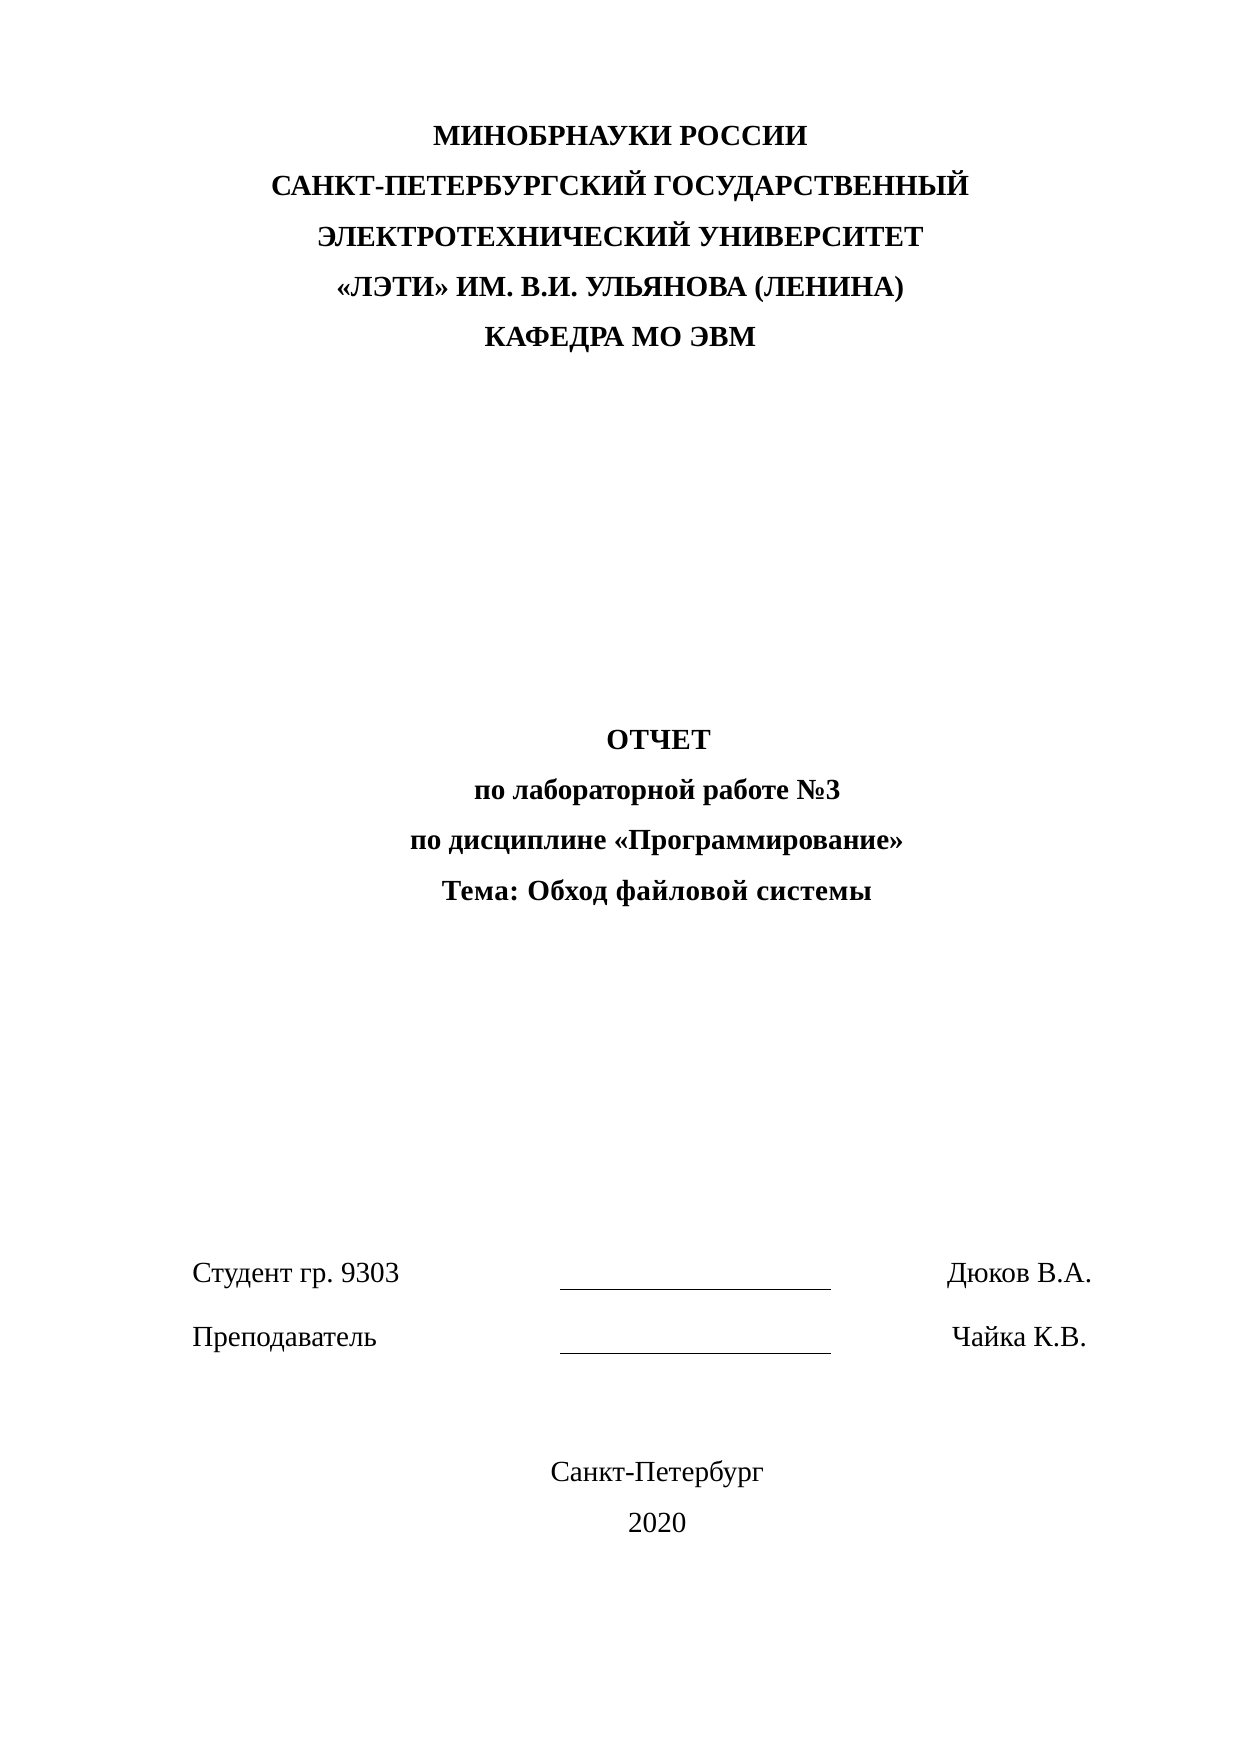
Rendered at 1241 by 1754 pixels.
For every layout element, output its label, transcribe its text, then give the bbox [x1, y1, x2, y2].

text Тема: Обход файловой системы [118, 873, 1122, 906]
text по лабораторной работе №3 [118, 772, 1122, 806]
subtitle Санкт-Петербургский государственный [118, 168, 1122, 202]
text Санкт-Петербург [118, 1454, 1122, 1488]
table_cell Преподаватель [107, 1289, 560, 1353]
text по дисциплине «Программирование» [118, 822, 1122, 856]
text отчет [118, 722, 1122, 755]
subtitle МИНОБРНАУКИ РОССИИ [118, 118, 1122, 152]
subtitle электротехнический университет [118, 219, 1122, 252]
text 2020 [118, 1505, 1122, 1538]
subtitle «ЛЭТИ» им. В.И. Ульянова (Ленина) [118, 269, 1122, 303]
table_cell Чайка К.В. [831, 1289, 1133, 1353]
table_cell [560, 1290, 831, 1353]
subtitle Кафедра МО ЭВМ [118, 319, 1122, 353]
table_header Студент гр. 9303 [107, 1225, 560, 1289]
table_header Дюков В.А. [831, 1225, 1133, 1289]
table_header [560, 1225, 831, 1289]
